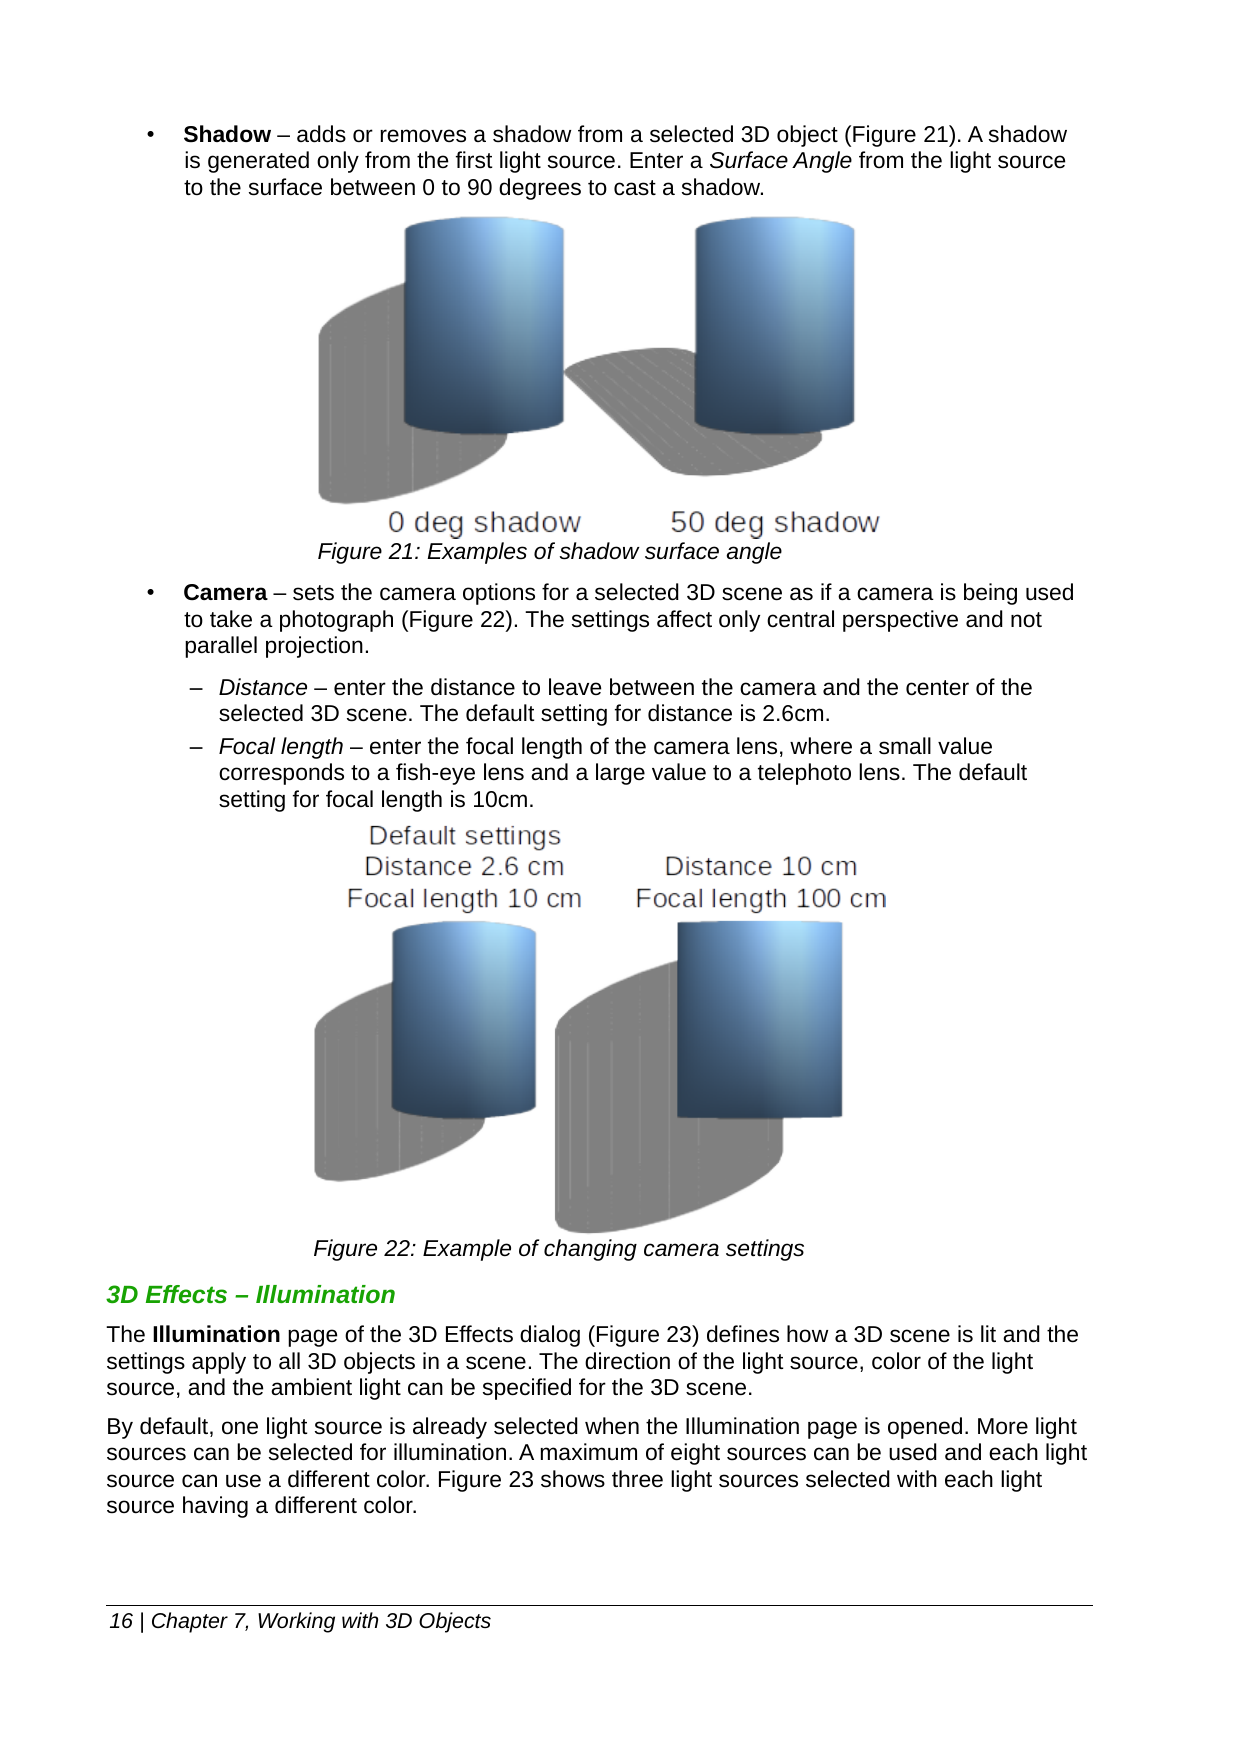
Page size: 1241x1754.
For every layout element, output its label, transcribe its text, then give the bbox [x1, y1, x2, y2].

text By default, one light source is already selected when the Illumination page is opened. More light sources can be selected for illumination. A maximum of eight sources can be used and each light source can use a different color. Figure 23 shows three light sources selected with each light source having a different color. [106, 1413, 1093, 1518]
list Distance – enter the distance to leave between the camera and the center of the selected 3D scene. The default setting for distance is 2.6cm. [189, 674, 1093, 727]
list Shadow – adds or removes a shadow from a selected 3D object (Figure 21). A shadow is generated only from the first light source. Enter a Surface Angle from the light source to the surface between 0 to 90 degrees to cast a shadow. [144, 118, 1093, 203]
text Figure 22: Example of changing camera settings [313, 1235, 886, 1261]
picture [313, 823, 886, 1235]
subtitle 3D Effects – Illumination [106, 1280, 1093, 1309]
text Figure 21: Examples of shadow surface angle [317, 539, 882, 564]
text The Illumination page of the 3D Effects dialog (Figure 23) defines how a 3D scene is lit and the settings apply to all 3D objects in a scene. The direction of the light source, color of the light source, and the ambient light can be specified for the 3D scene. [106, 1321, 1093, 1400]
list Camera – sets the camera options for a selected 3D scene as if a camera is being used to take a photograph (Figure 22). The settings affect only central perspective and not parallel projection. [144, 576, 1093, 661]
list Focal length – enter the focal length of the camera lens, where a small value corresponds to a fish-eye lens and a large value to a telephoto lens. The default setting for focal length is 10cm. [189, 733, 1093, 812]
picture [317, 215, 882, 539]
